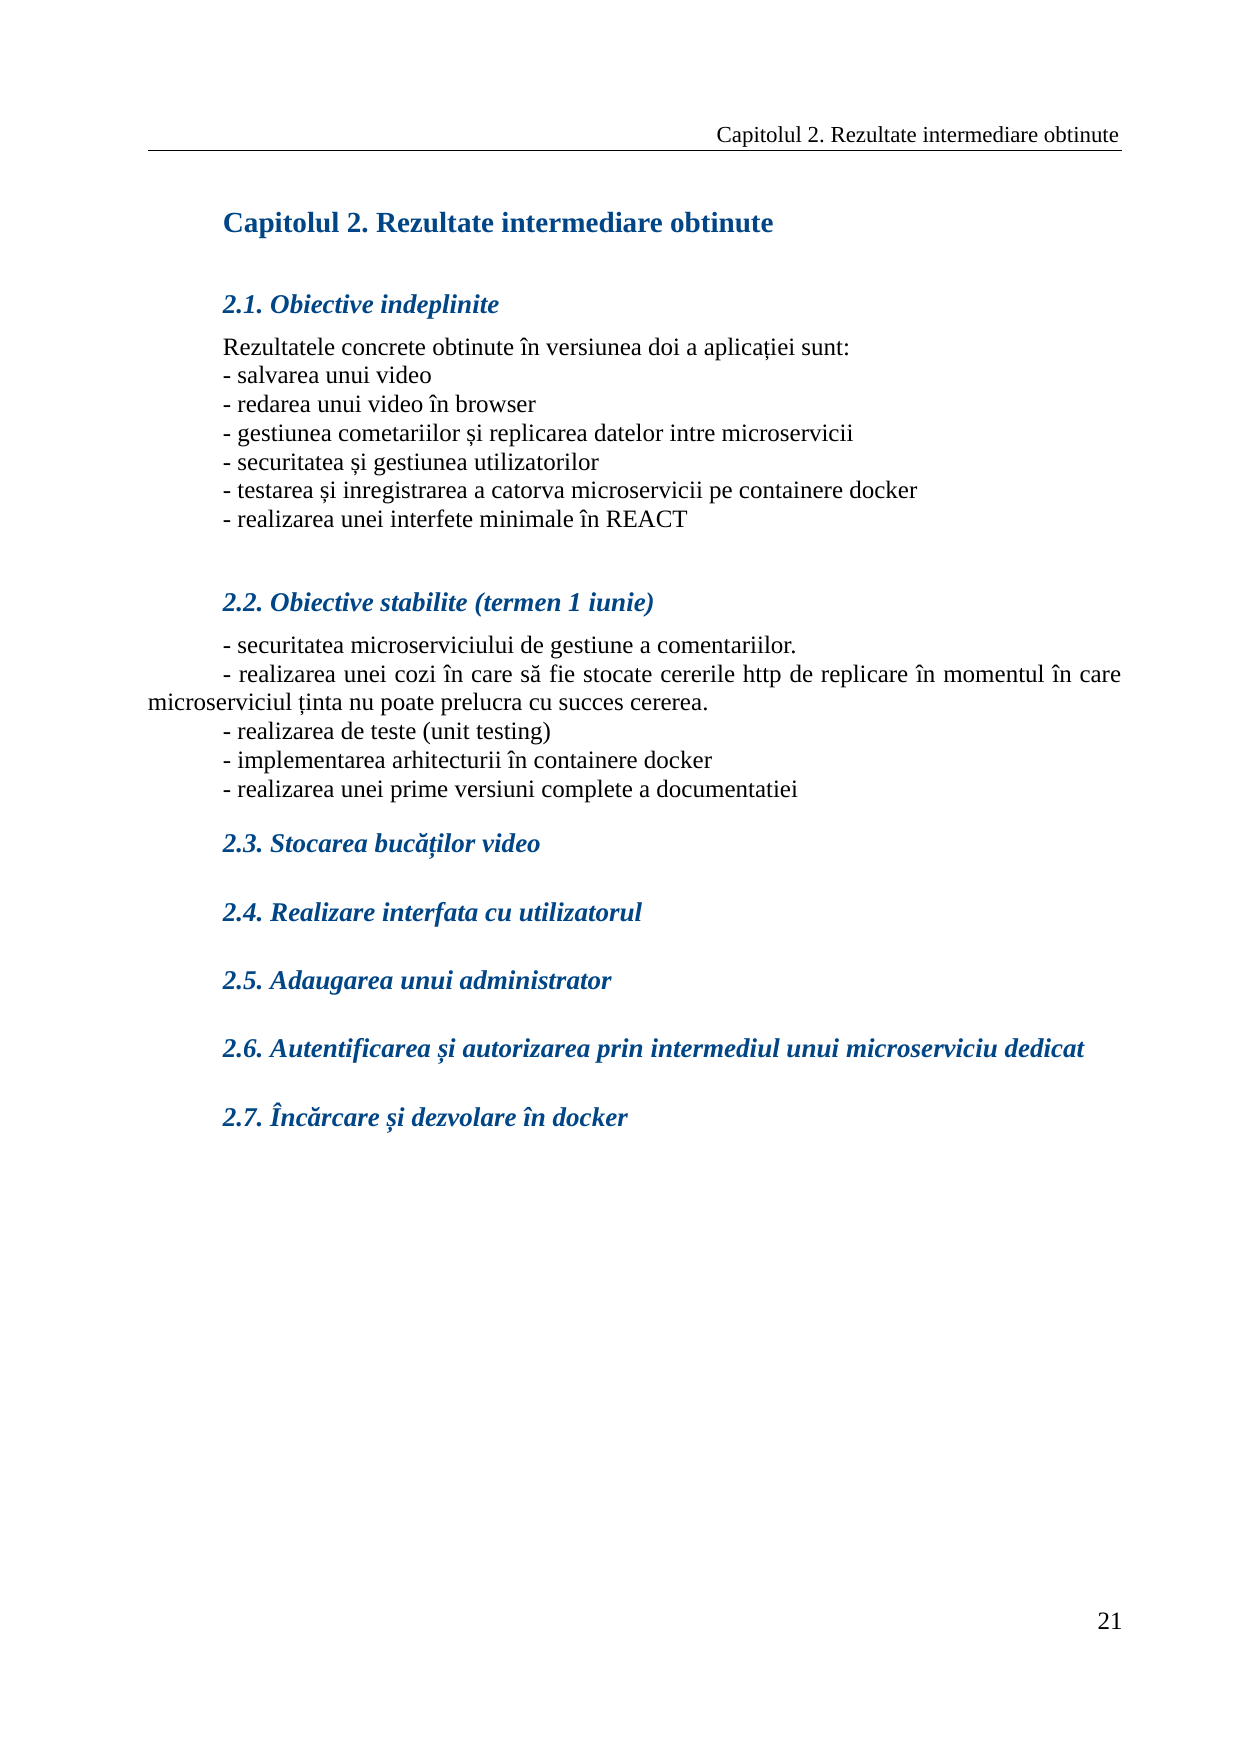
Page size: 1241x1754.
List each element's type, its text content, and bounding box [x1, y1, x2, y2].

text - redarea unui video în browser [148, 389, 1122, 418]
text - realizarea unei prime versiuni complete a documentatiei [148, 774, 1122, 802]
subtitle Adaugarea unui administrator [223, 964, 1122, 995]
text - securitatea microserviciului de gestiune a comentariilor. [148, 630, 1122, 659]
text Rezultatele concrete obtinute în versiunea doi a aplicației sunt: [148, 332, 1122, 360]
text - testarea și inregistrarea a catorva microservicii pe containere docker [148, 475, 1122, 504]
subtitle Obiective stabilite (termen 1 iunie) [223, 586, 1122, 618]
text - realizarea de teste (unit testing) [148, 716, 1122, 745]
subtitle Stocarea bucăților video [223, 827, 1122, 858]
text - salvarea unui video [148, 360, 1122, 389]
subtitle Realizare interfata cu utilizatorul [223, 896, 1122, 927]
subtitle Obiective indeplinite [223, 288, 1122, 319]
text - gestiunea cometariilor și replicarea datelor intre microservicii [148, 418, 1122, 447]
subtitle Rezultate intermediare obtinute [148, 205, 1122, 238]
text - implementarea arhitecturii în containere docker [148, 745, 1122, 774]
text - securitatea și gestiunea utilizatorilor [148, 447, 1122, 475]
text - realizarea unei interfete minimale în REACT [148, 504, 1122, 533]
subtitle Autentificarea și autorizarea prin intermediul unui microserviciu dedicat [223, 1032, 1122, 1063]
text - realizarea unei cozi în care să fie stocate cererile http de replicare în momentul în care microserviciul ținta nu poate prelucra cu succes cererea. [148, 659, 1122, 716]
subtitle Încărcare și dezvolare în docker [223, 1101, 1122, 1132]
